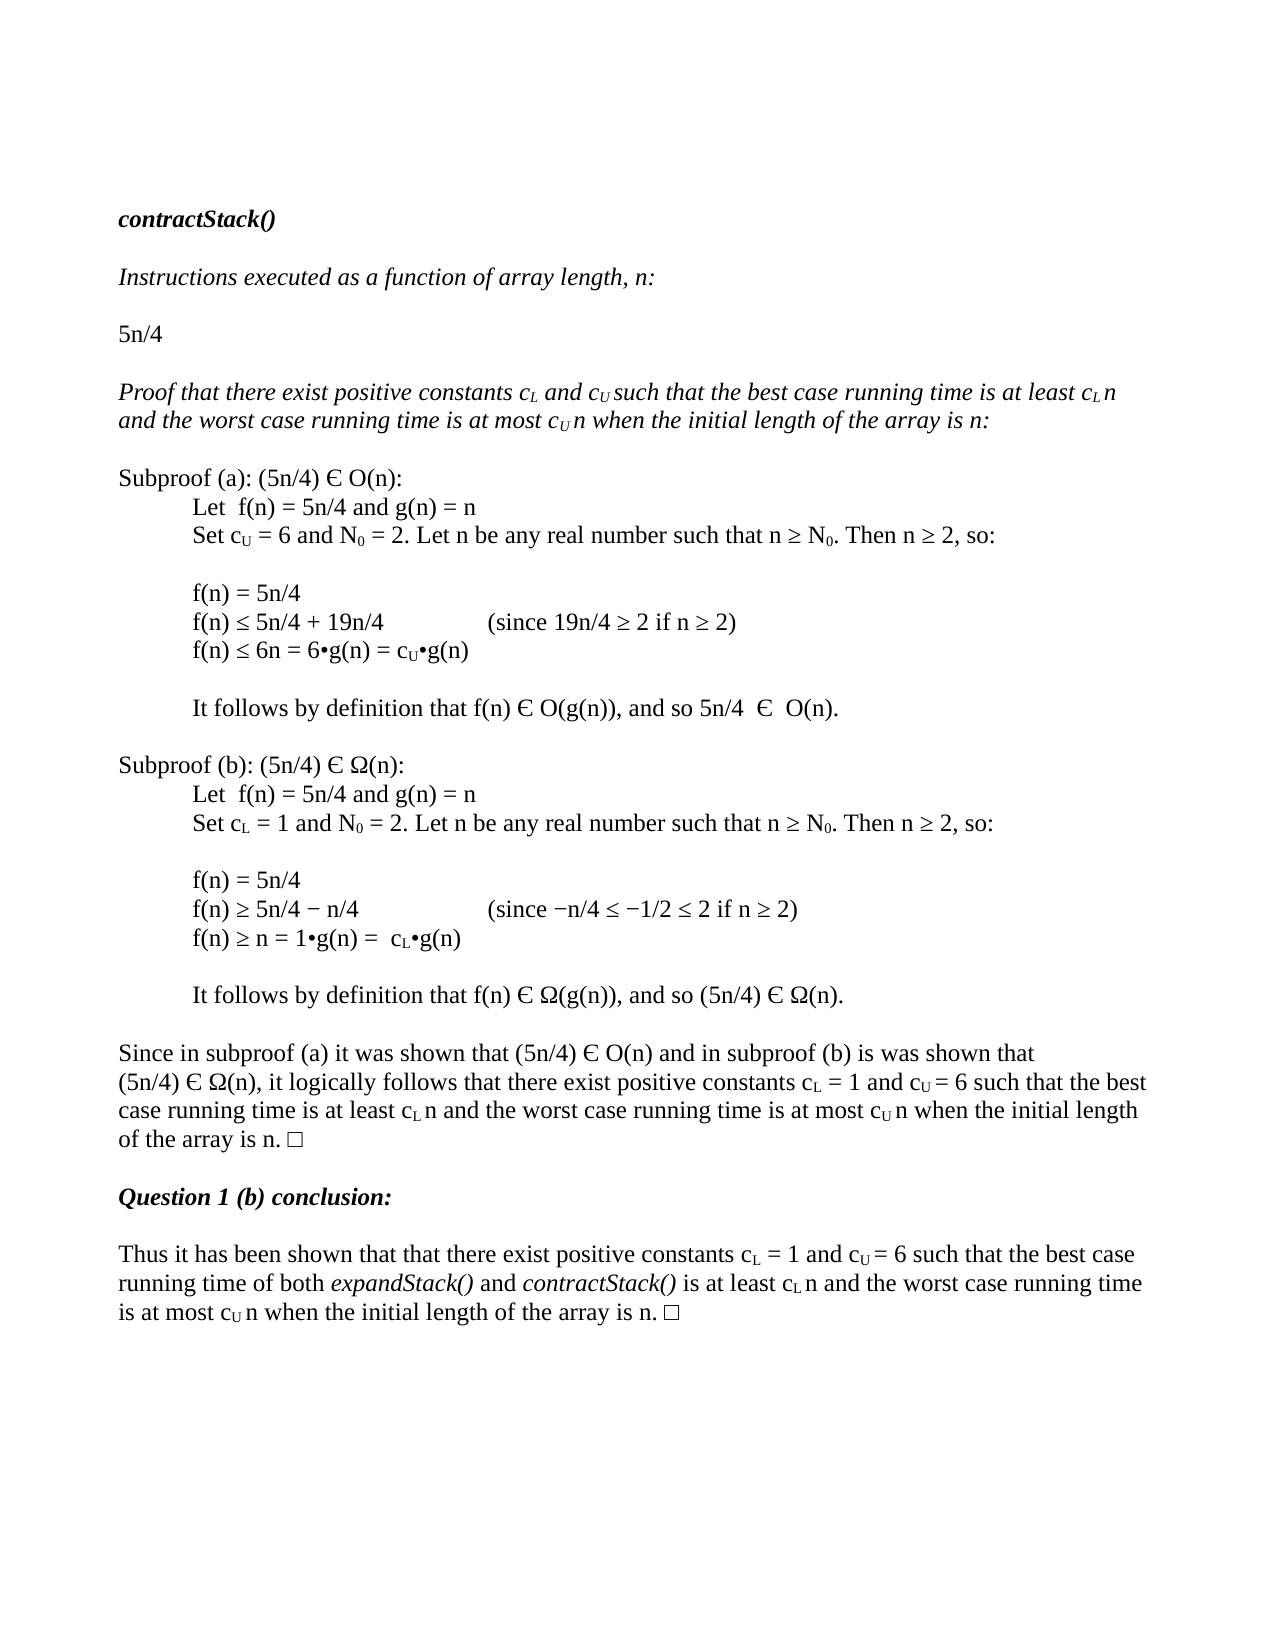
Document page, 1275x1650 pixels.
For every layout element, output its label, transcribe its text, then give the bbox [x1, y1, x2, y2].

text Set cL = 1 and N0 = 2. Let n be any real number such that n ≥ N0. Then n ≥ 2, so: [118, 808, 1157, 837]
text 5n/4 [118, 319, 1157, 348]
text (5n/4) Є Ω(n), it logically follows that there exist positive constants cL = 1 and cU = 6 such that the best case running time is at least cL n and the worst case running time is at most cU n when the initial length of the array is n. □ [118, 1067, 1157, 1153]
text f(n) ≤ 6n = 6•g(n) = cU•g(n) [118, 636, 1157, 664]
text f(n) = 5n/4 [118, 866, 1157, 894]
text Thus it has been shown that that there exist positive constants cL = 1 and cU = 6 such that the best case running time of both expandStack() and contractStack() is at least cL n and the worst case running time is at most cU n when the initial length of the array is n. □ [118, 1239, 1157, 1326]
text f(n) ≥ 5n/4 − n/4 (since −n/4 ≤ −1/2 ≤ 2 if n ≥ 2) [118, 894, 1157, 923]
text f(n) ≥ n = 1•g(n) = cL•g(n) [118, 923, 1157, 952]
text Subproof (b): (5n/4) Є Ω(n): [118, 751, 1157, 779]
text Since in subproof (a) it was shown that (5n/4) Є Ο(n) and in subproof (b) is was shown that [118, 1038, 1157, 1067]
text Instructions executed as a function of array length, n: [118, 262, 1157, 291]
text Proof that there exist positive constants cL and cU such that the best case running time is at least cL n and the worst case running time is at most cU n when the initial length of the array is n: [118, 377, 1157, 434]
text Let f(n) = 5n/4 and g(n) = n [118, 492, 1157, 521]
text It follows by definition that f(n) Є Ο(g(n)), and so 5n/4 Є Ο(n). [118, 693, 1157, 722]
text Question 1 (b) conclusion: [118, 1182, 1157, 1211]
text f(n) = 5n/4 [118, 578, 1157, 607]
text Let f(n) = 5n/4 and g(n) = n [118, 779, 1157, 808]
text f(n) ≤ 5n/4 + 19n/4 (since 19n/4 ≥ 2 if n ≥ 2) [118, 607, 1157, 636]
text contractStack() [118, 204, 1157, 233]
text Subproof (a): (5n/4) Є Ο(n): [118, 463, 1157, 492]
text Set cU = 6 and N0 = 2. Let n be any real number such that n ≥ N0. Then n ≥ 2, so: [118, 521, 1157, 549]
text It follows by definition that f(n) Є Ω(g(n)), and so (5n/4) Є Ω(n). [118, 981, 1157, 1009]
